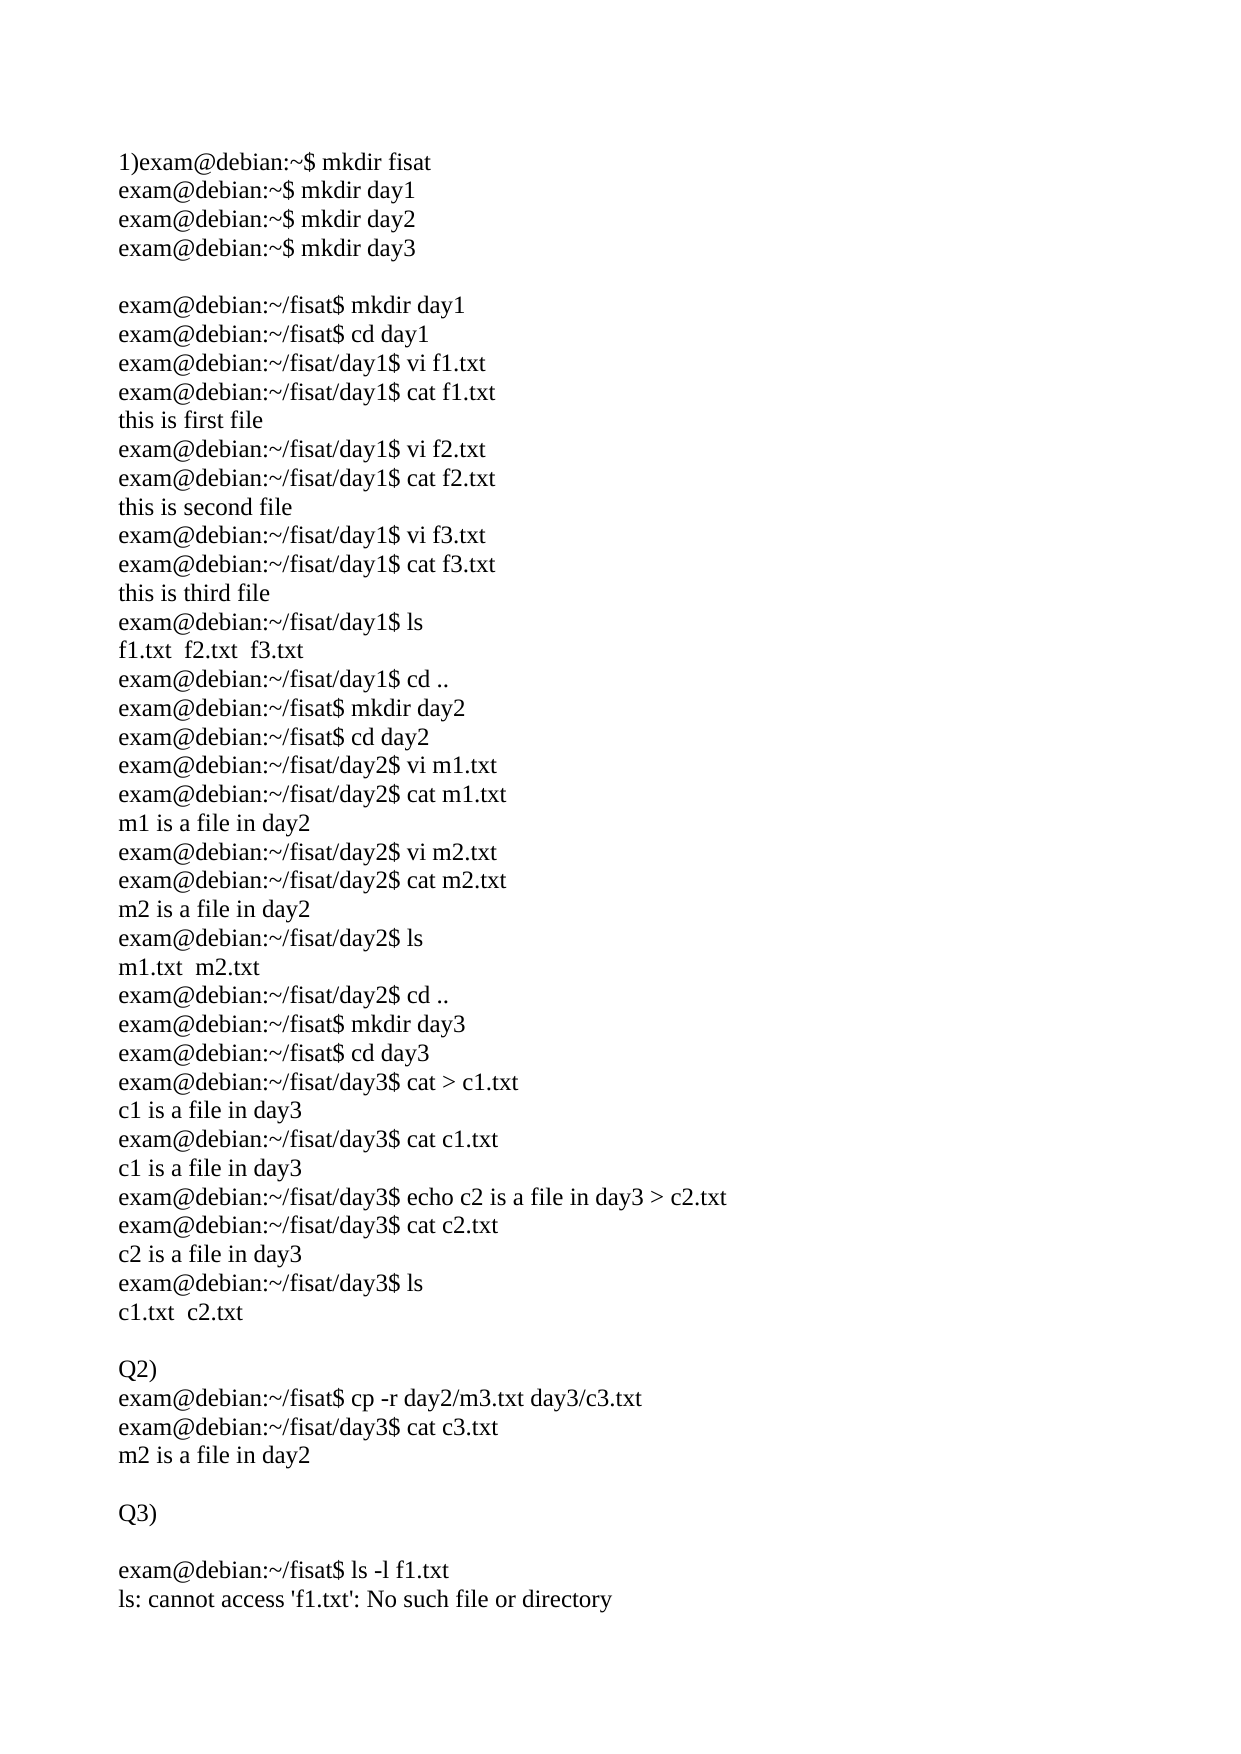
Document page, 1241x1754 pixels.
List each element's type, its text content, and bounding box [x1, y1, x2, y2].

text exam@debian:~/fisat/day3$ cat > c1.txt [118, 1067, 1122, 1096]
text exam@debian:~/fisat$ cd day1 [118, 319, 1122, 348]
text exam@debian:~/fisat$ cd day3 [118, 1038, 1122, 1067]
text exam@debian:~/fisat/day3$ cat c1.txt [118, 1124, 1122, 1153]
text exam@debian:~/fisat/day1$ cat f1.txt [118, 377, 1122, 406]
text exam@debian:~/fisat/day2$ cd .. [118, 981, 1122, 1009]
text exam@debian:~/fisat$ mkdir day1 [118, 291, 1122, 319]
text m1 is a file in day2 [118, 808, 1122, 837]
text exam@debian:~/fisat/day1$ cat f3.txt [118, 549, 1122, 578]
text exam@debian:~/fisat/day1$ cat f2.txt [118, 463, 1122, 492]
text exam@debian:~/fisat/day3$ ls [118, 1268, 1122, 1297]
text exam@debian:~/fisat/day3$ cat c3.txt [118, 1412, 1122, 1441]
text this is second file [118, 492, 1122, 521]
text exam@debian:~/fisat/day1$ ls [118, 607, 1122, 636]
text exam@debian:~$ mkdir day3 [118, 233, 1122, 262]
text m2 is a file in day2 [118, 894, 1122, 923]
text exam@debian:~/fisat/day1$ vi f1.txt [118, 348, 1122, 377]
text m2 is a file in day2 [118, 1441, 1122, 1469]
text exam@debian:~/fisat/day3$ echo c2 is a file in day3 > c2.txt [118, 1182, 1122, 1211]
text exam@debian:~/fisat$ cp -r day2/m3.txt day3/c3.txt [118, 1383, 1122, 1412]
text exam@debian:~/fisat/day2$ cat m2.txt [118, 866, 1122, 894]
text m1.txt m2.txt [118, 952, 1122, 981]
text Q2) [118, 1354, 1122, 1383]
text c1 is a file in day3 [118, 1096, 1122, 1124]
text exam@debian:~/fisat/day1$ vi f3.txt [118, 521, 1122, 549]
text this is third file [118, 578, 1122, 607]
text exam@debian:~/fisat$ cd day2 [118, 722, 1122, 751]
text exam@debian:~/fisat/day2$ cat m1.txt [118, 779, 1122, 808]
text exam@debian:~/fisat/day2$ ls [118, 923, 1122, 952]
text this is first file [118, 406, 1122, 434]
text exam@debian:~/fisat$ mkdir day3 [118, 1009, 1122, 1038]
text exam@debian:~/fisat/day2$ vi m1.txt [118, 751, 1122, 779]
text exam@debian:~$ mkdir day1 [118, 176, 1122, 204]
text c1 is a file in day3 [118, 1153, 1122, 1182]
text exam@debian:~/fisat/day3$ cat c2.txt [118, 1211, 1122, 1239]
text exam@debian:~/fisat$ ls -l f1.txt [118, 1556, 1122, 1584]
text 1)exam@debian:~$ mkdir fisat [118, 147, 1122, 176]
text exam@debian:~/fisat$ mkdir day2 [118, 693, 1122, 722]
text f1.txt f2.txt f3.txt [118, 636, 1122, 664]
text c2 is a file in day3 [118, 1239, 1122, 1268]
text ls: cannot access 'f1.txt': No such file or directory [118, 1584, 1122, 1613]
text exam@debian:~/fisat/day2$ vi m2.txt [118, 837, 1122, 866]
text Q3) [118, 1498, 1122, 1527]
text exam@debian:~/fisat/day1$ cd .. [118, 664, 1122, 693]
text c1.txt c2.txt [118, 1297, 1122, 1326]
text exam@debian:~/fisat/day1$ vi f2.txt [118, 434, 1122, 463]
text exam@debian:~$ mkdir day2 [118, 204, 1122, 233]
